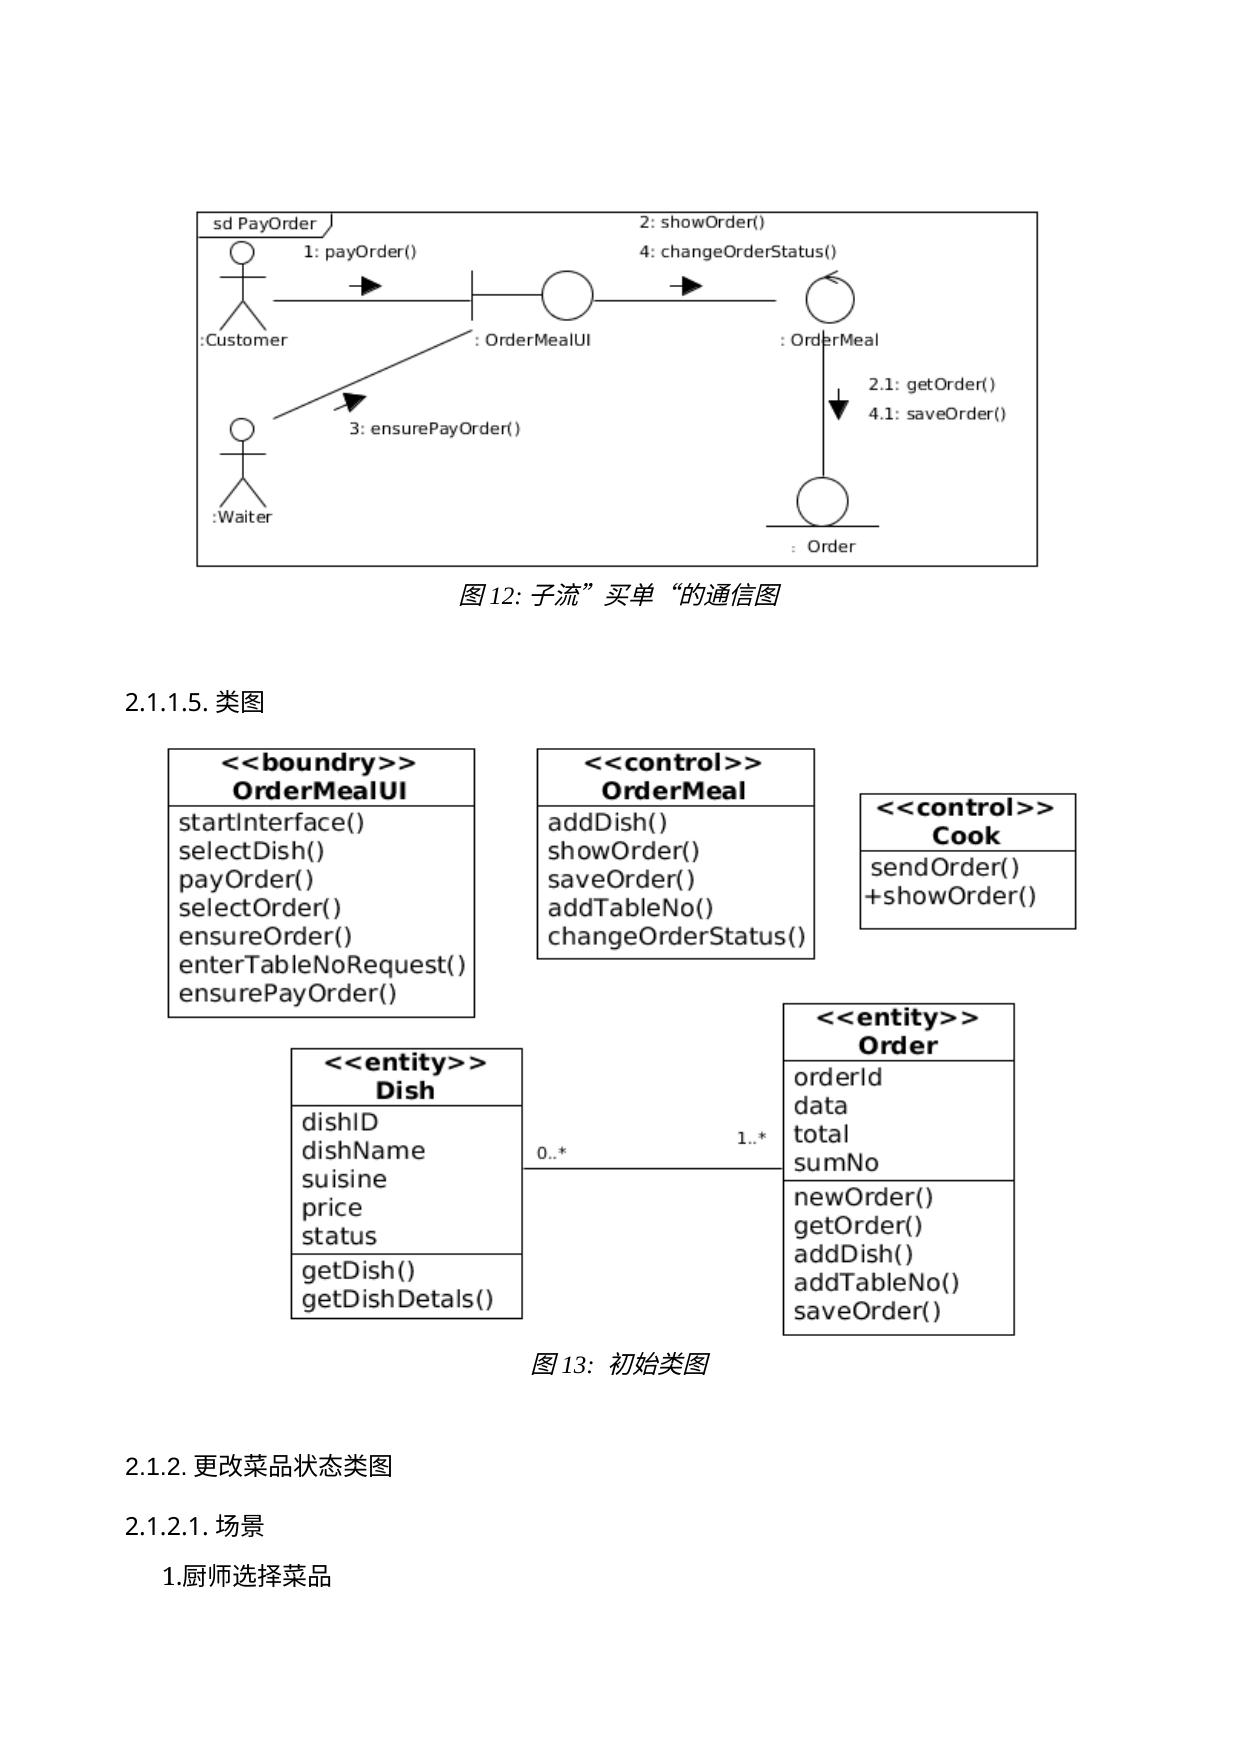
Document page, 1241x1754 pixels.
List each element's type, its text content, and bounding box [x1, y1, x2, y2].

subtitle 场景 [118, 1506, 1122, 1542]
picture [151, 738, 1089, 1345]
text 图 13: 初始类图 [137, 738, 1103, 1381]
subtitle 类图 [118, 682, 1122, 718]
text 1.厨师选择菜品 [118, 1556, 1122, 1592]
subtitle 更改菜品状态类图 [118, 1446, 1122, 1483]
text 图 12: 子流”买单“的通信图 [179, 200, 1061, 612]
picture [189, 200, 1052, 576]
